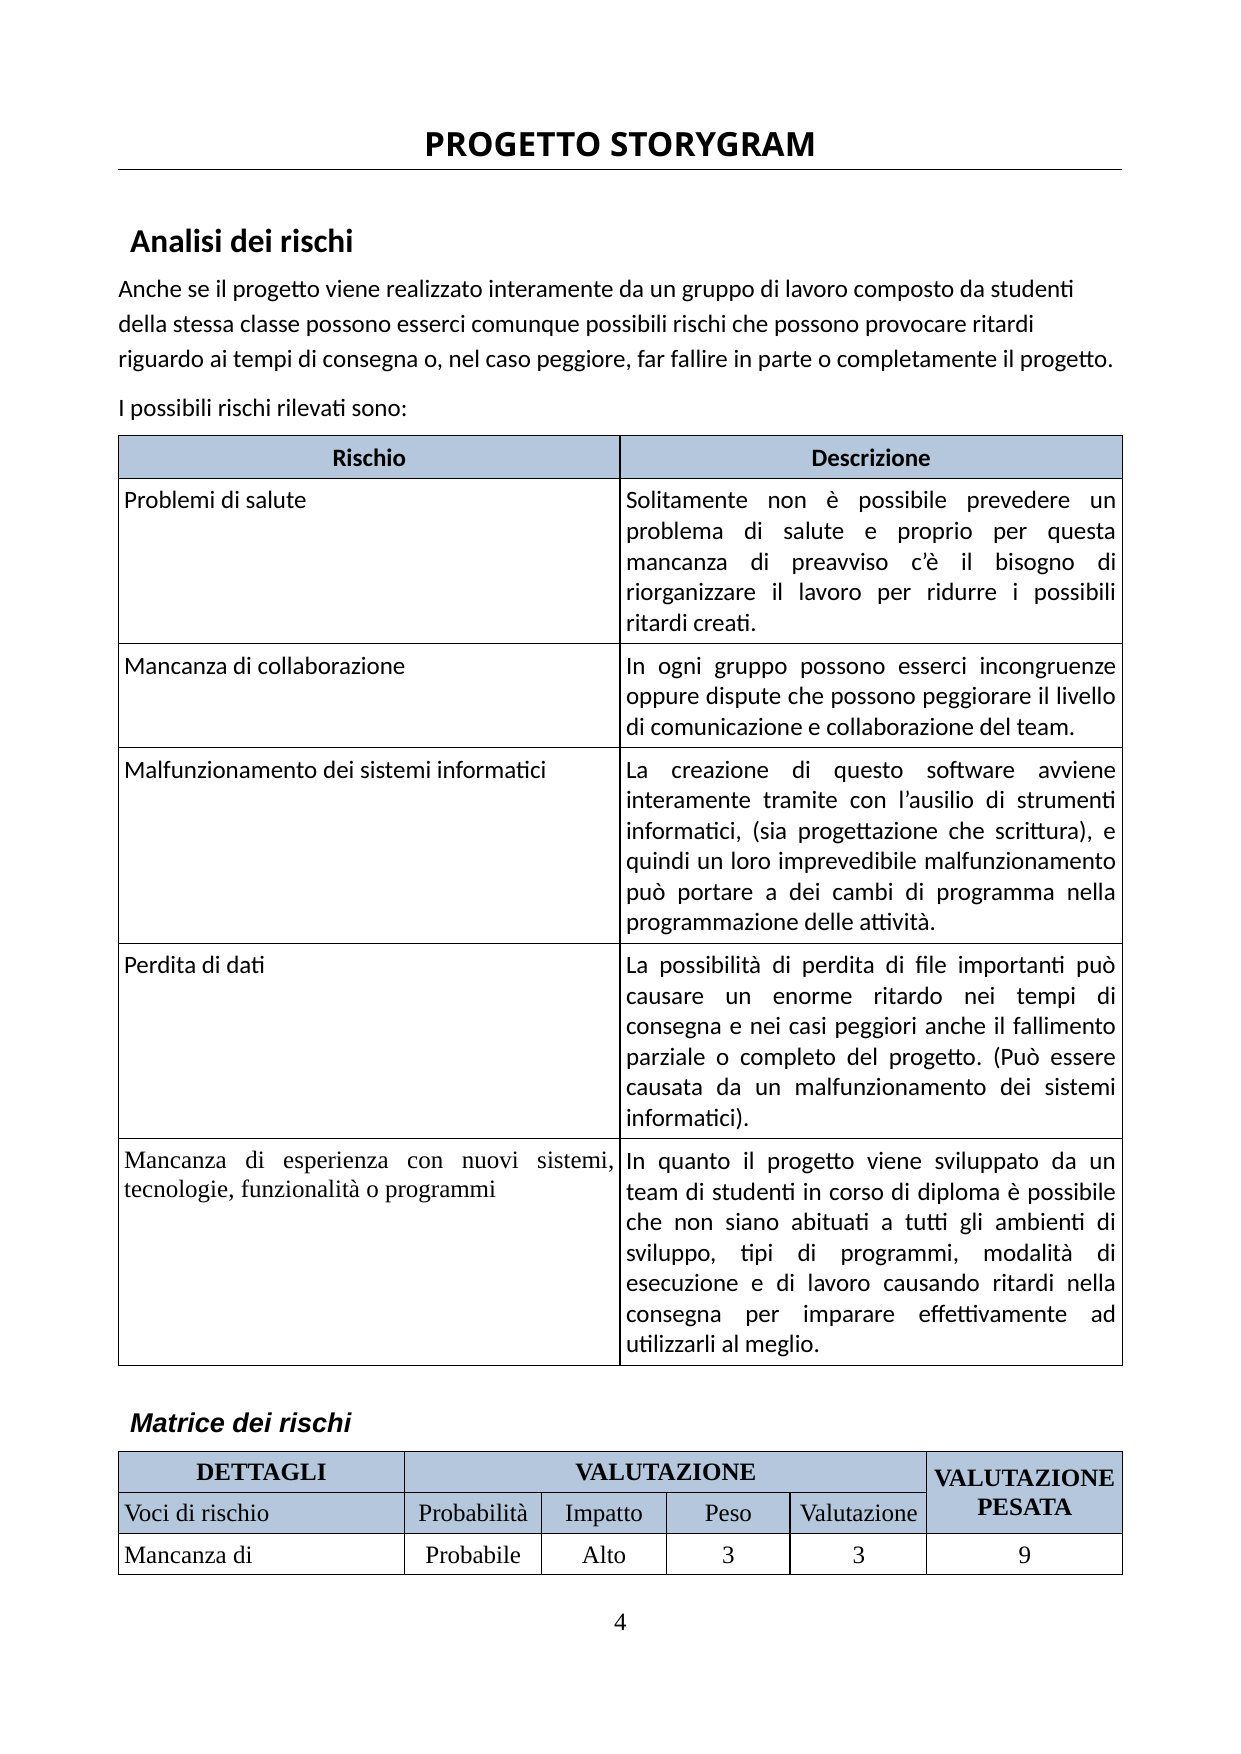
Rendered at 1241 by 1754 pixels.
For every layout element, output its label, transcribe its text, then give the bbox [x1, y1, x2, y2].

table_header DETTAGLI [119, 1452, 404, 1492]
table_cell Probabilità [405, 1493, 541, 1533]
table_cell La possibilità di perdita di file importanti può causare un enorme ritardo nei tempi di consegna e nei casi peggiori anche il fallimento parziale o completo del progetto. (Può essere causata da un malfunzionamento dei sistemi informatici). [621, 944, 1122, 1138]
table_cell 3 [791, 1534, 926, 1574]
table_cell La creazione di questo software avviene interamente tramite con l’ausilio di strumenti informatici, (sia progettazione che scrittura), e quindi un loro imprevedibile malfunzionamento può portare a dei cambi di programma nella programmazione delle attività. [621, 748, 1122, 943]
table_cell Problemi di salute [119, 479, 619, 643]
table_cell Solitamente non è possibile prevedere un problema di salute e proprio per questa mancanza di preavviso c’è il bisogno di riorganizzare il lavoro per ridurre i possibili ritardi creati. [621, 479, 1122, 643]
table_cell Peso [667, 1493, 789, 1533]
table_cell Mancanza di [119, 1534, 404, 1574]
table_cell Malfunzionamento dei sistemi informatici [119, 748, 619, 943]
table_cell 9 [927, 1534, 1122, 1574]
table_cell Perdita di dati [119, 944, 619, 1138]
subtitle Matrice dei rischi [130, 1407, 1122, 1438]
subtitle Analisi dei rischi [130, 220, 1122, 261]
subtitle I possibili rischi rilevati sono: [118, 393, 1104, 423]
table_cell Voci di rischio [119, 1493, 404, 1533]
table_cell Mancanza di esperienza con nuovi sistemi, tecnologie, funzionalità o programmi [119, 1139, 619, 1364]
table_header Descrizione [621, 436, 1122, 478]
table_cell Mancanza di collaborazione [119, 644, 619, 747]
table_cell In quanto il progetto viene sviluppato da un team di studenti in corso di diploma è possibile che non siano abituati a tutti gli ambienti di sviluppo, tipi di programmi, modalità di esecuzione e di lavoro causando ritardi nella consegna per imparare effettivamente ad utilizzarli al meglio. [621, 1139, 1122, 1364]
table_cell 3 [667, 1534, 789, 1574]
table_header VALUTAZIONE PESATA [927, 1452, 1122, 1533]
table_cell Probabile [405, 1534, 541, 1574]
table_cell Valutazione [791, 1493, 926, 1533]
table_cell Alto [542, 1534, 666, 1574]
table_cell In ogni gruppo possono esserci incongruenze oppure dispute che possono peggiorare il livello di comunicazione e collaborazione del team. [621, 644, 1122, 747]
table_cell Impatto [542, 1493, 666, 1533]
text Anche se il progetto viene realizzato interamente da un gruppo di lavoro composto da studenti della stessa classe possono esserci comunque possibili rischi che possono provocare ritardi riguardo ai tempi di consegna o, nel caso peggiore, far fallire in parte o completamente il progetto. [118, 273, 1122, 373]
table_header VALUTAZIONE [405, 1452, 926, 1492]
table_header Rischio [119, 436, 619, 478]
